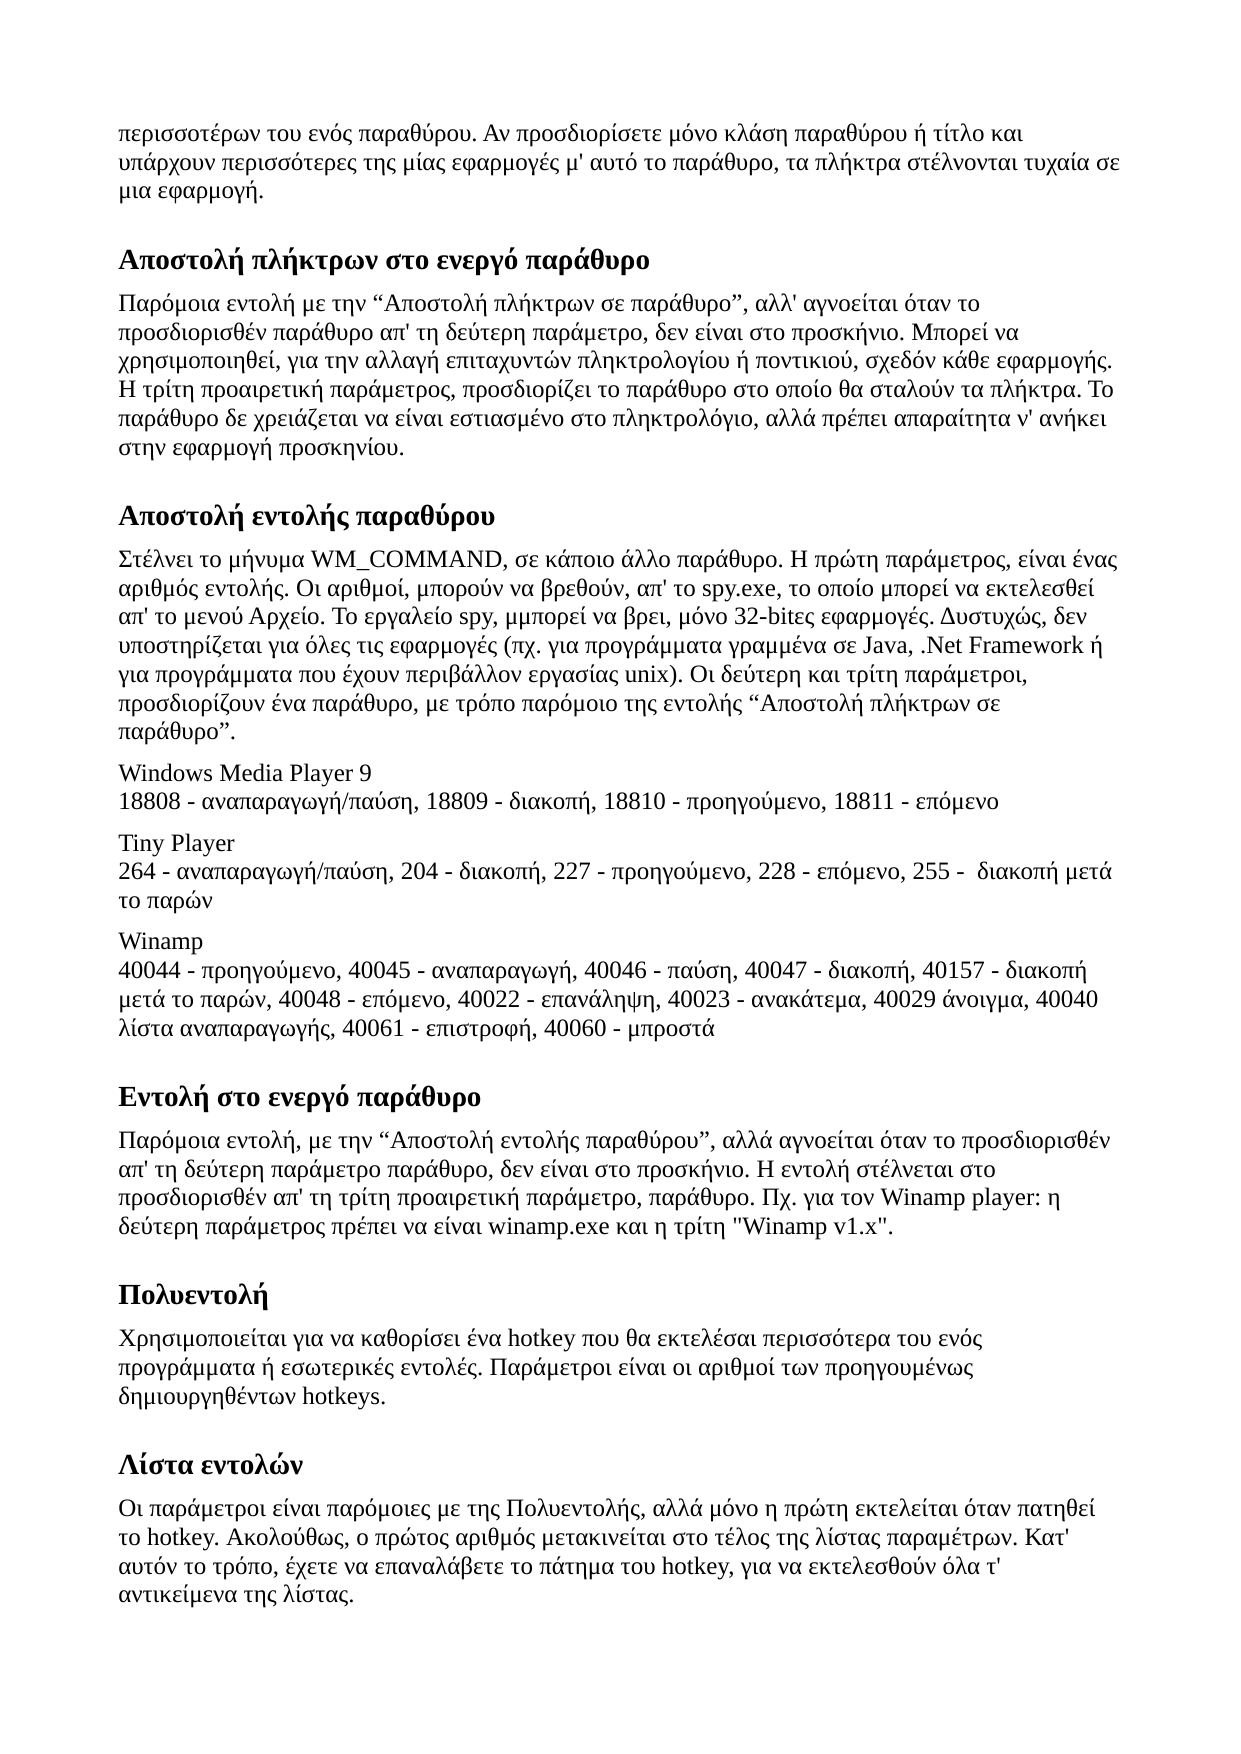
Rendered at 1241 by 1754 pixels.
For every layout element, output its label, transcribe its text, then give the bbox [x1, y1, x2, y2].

subtitle Αποστολή εντολής παραθύρου [118, 498, 1122, 531]
subtitle Πολυεντολή [118, 1277, 1122, 1311]
text Παρόμοια εντολή, με την “Αποστολή εντολής παραθύρου”, αλλά αγνοείται όταν το προσδιορισθέν απ' τη δεύτερη παράμετρο παράθυρο, δεν είναι στο προσκήνιο. Η εντολή στέλνεται στο προσδιορισθέν απ' τη τρίτη προαιρετική παράμετρο, παράθυρο. Πχ. για τον Winamp player: η δεύτερη παράμετρος πρέπει να είναι winamp.exe και η τρίτη "Winamp v1.x". [118, 1125, 1122, 1240]
text Χρησιμοποιείται για να καθορίσει ένα hotkey που θα εκτελέσαι περισσότερα του ενός προγράμματα ή εσωτερικές εντολές. Παράμετροι είναι οι αριθμοί των προηγουμένως δημιουργηθέντων hotkeys. [118, 1323, 1122, 1410]
text Winamp 40044 - προηγούμενο, 40045 - αναπαραγωγή, 40046 - παύση, 40047 - διακοπή, 40157 - διακοπή μετά το παρών, 40048 - επόμενο, 40022 - επανάληψη, 40023 - ανακάτεμα, 40029 άνοιγμα, 40040 λίστα αναπαραγωγής, 40061 - επιστροφή, 40060 - μπροστά [118, 926, 1122, 1041]
text Στέλνει το μήνυμα WM_COMMAND, σε κάποιο άλλο παράθυρο. Η πρώτη παράμετρος, είναι ένας αριθμός εντολής. Οι αριθμοί, μπορούν να βρεθούν, απ' το spy.exe, το οποίο μπορεί να εκτελεσθεί απ' το μενού Αρχείο. Το εργαλείο spy, μμπορεί να βρει, μόνο 32-bitες εφαρμογές. Δυστυχώς, δεν υποστηρίζεται για όλες τις εφαρμογές (πχ. για προγράμματα γραμμένα σε Java, .Net Framework ή για προγράμματα που έχουν περιβάλλον εργασίας unix). Οι δεύτερη και τρίτη παράμετροι, προσδιορίζουν ένα παράθυρο, με τρόπο παρόμοιο της εντολής “Αποστολή πλήκτρων σε παράθυρο”. [118, 544, 1122, 745]
subtitle Αποστολή πλήκτρων στο ενεργό παράθυρο [118, 242, 1122, 275]
subtitle Εντολή στο ενεργό παράθυρο [118, 1079, 1122, 1112]
subtitle Λίστα εντολών [118, 1447, 1122, 1481]
text Οι παράμετροι είναι παρόμοιες με της Πολυεντολής, αλλά μόνο η πρώτη εκτελείται όταν πατηθεί το hotkey. Ακολούθως, ο πρώτος αριθμός μετακινείται στο τέλος της λίστας παραμέτρων. Κατ' αυτόν το τρόπο, έχετε να επαναλάβετε το πάτημα του hotkey, για να εκτελεσθούν όλα τ' αντικείμενα της λίστας. [118, 1493, 1122, 1608]
text Παρόμοια εντολή με την “Αποστολή πλήκτρων σε παράθυρο”, αλλ' αγνοείται όταν το προσδιορισθέν παράθυρο απ' τη δεύτερη παράμετρο, δεν είναι στο προσκήνιο. Μπορεί να χρησιμοποιηθεί, για την αλλαγή επιταχυντών πληκτρολογίου ή ποντικιού, σχεδόν κάθε εφαρμογής. Η τρίτη προαιρετική παράμετρος, προσδιορίζει το παράθυρο στο οποίο θα σταλούν τα πλήκτρα. Το παράθυρο δε χρειάζεται να είναι εστιασμένο στο πληκτρολόγιο, αλλά πρέπει απαραίτητα ν' ανήκει στην εφαρμογή προσκηνίου. [118, 288, 1122, 460]
text Tiny Player 264 - αναπαραγωγή/παύση, 204 - διακοπή, 227 - προηγούμενο, 228 - επόμενο, 255 - διακοπή μετά το παρών [118, 828, 1122, 914]
text Windows Media Player 9 18808 - αναπαραγωγή/παύση, 18809 - διακοπή, 18810 - προηγούμενο, 18811 - επόμενο [118, 758, 1122, 815]
text περισσοτέρων του ενός παραθύρου. Αν προσδιορίσετε μόνο κλάση παραθύρου ή τίτλο και υπάρχουν περισσότερες της μίας εφαρμογές μ' αυτό το παράθυρο, τα πλήκτρα στέλνονται τυχαία σε μια εφαρμογή. [118, 118, 1122, 204]
